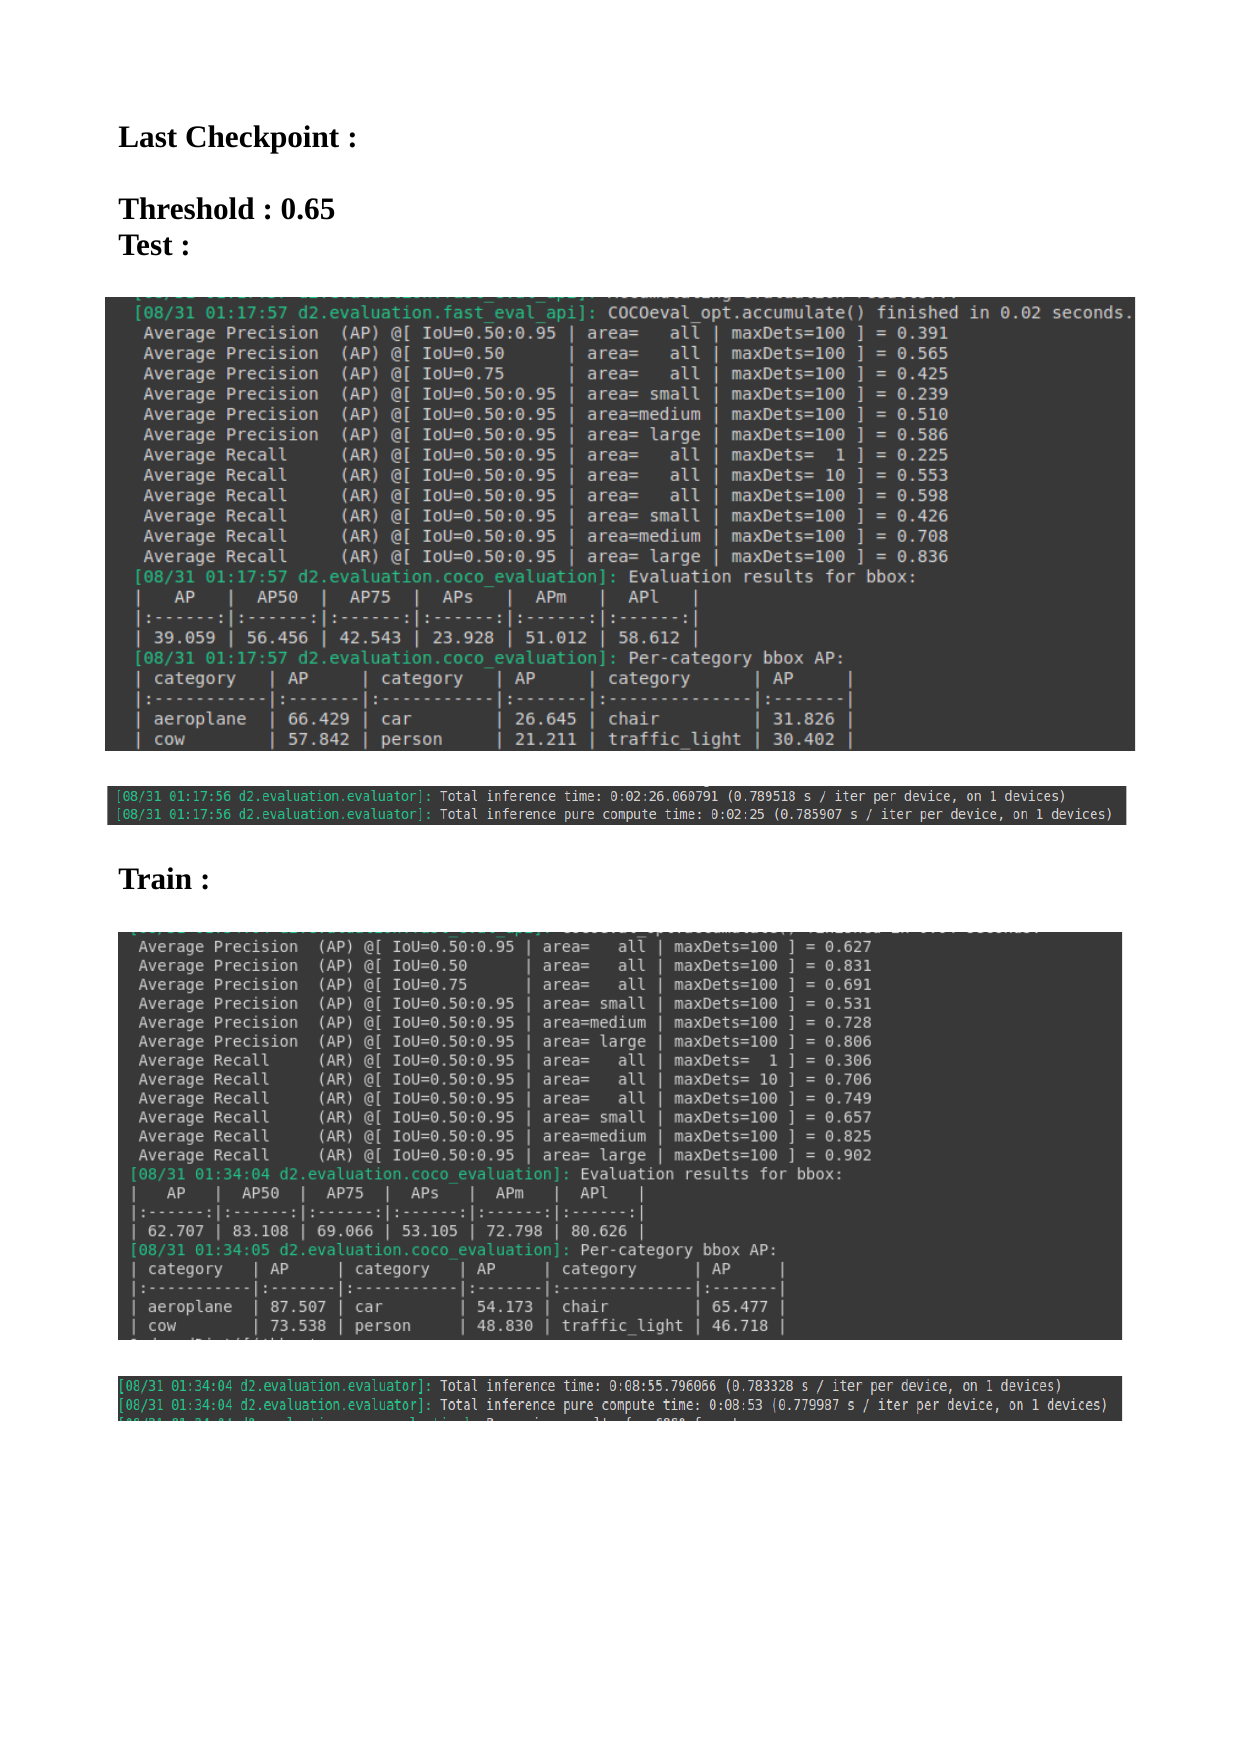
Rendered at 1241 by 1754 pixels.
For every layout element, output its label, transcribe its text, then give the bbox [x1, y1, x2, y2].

text Test : [118, 226, 1122, 262]
text Threshold : 0.65 [118, 190, 1122, 226]
picture [118, 1376, 1123, 1421]
picture [105, 297, 1135, 751]
picture [118, 932, 1123, 1340]
text Train : [118, 860, 1122, 896]
picture [107, 786, 1127, 825]
text Last Checkpoint : [118, 118, 1122, 154]
